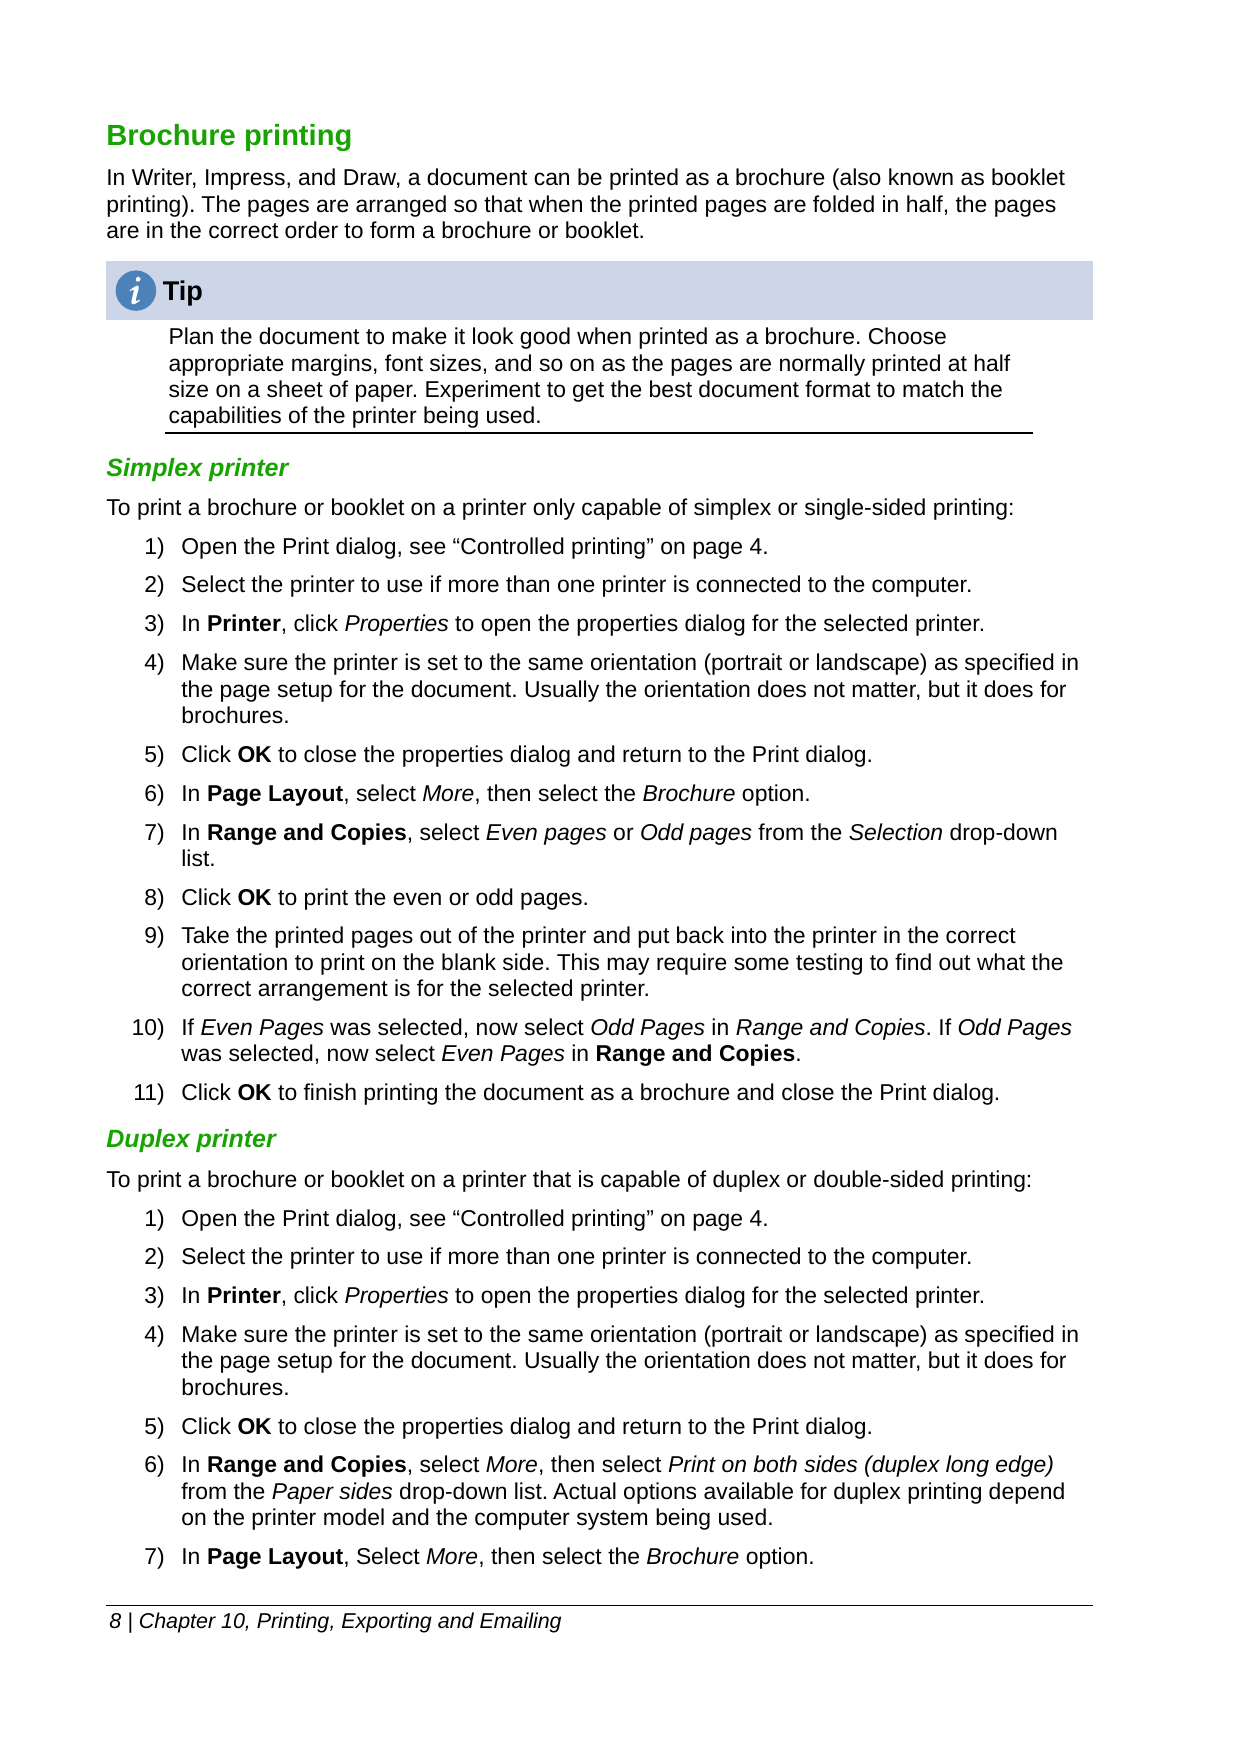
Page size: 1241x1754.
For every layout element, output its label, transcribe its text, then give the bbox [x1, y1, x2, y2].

text Plan the document to make it look good when printed as a brochure. Choose appropriate margins, font sizes, and so on as the pages are normally printed at half size on a sheet of paper. Experiment to get the best document format to match the capabilities of the printer being used. [165, 320, 1033, 432]
subtitle Simplex printer [106, 452, 1093, 481]
list Select the printer to use if more than one printer is connected to the computer. [164, 1243, 1093, 1270]
list Click OK to close the properties dialog and return to the Print dialog. [164, 1413, 1093, 1439]
list In Range and Copies, select Even pages or Odd pages from the Selection drop-down list. [164, 818, 1093, 871]
list In Page Layout, select More, then select the Brochure option. [164, 779, 1093, 806]
list Open the Print dialog, see “Controlled printing” on page 4. [164, 533, 1093, 559]
list If Even Pages was selected, now select Odd Pages in Range and Copies. If Odd Pages was selected, now select Even Pages in Range and Copies. [164, 1014, 1093, 1067]
text To print a brochure or booklet on a printer only capable of simplex or single-sided printing: [106, 494, 1093, 520]
list Make sure the printer is set to the same orientation (portrait or landscape) as specified in the page setup for the document. Usually the orientation does not matter, but it does for brochures. [164, 1321, 1093, 1400]
list Take the printed pages out of the printer and put back into the printer in the correct orientation to print on the blank side. This may require some testing to find out what the correct arrangement is for the selected printer. [164, 922, 1093, 1002]
list In Page Layout, Select More, then select the Brochure option. [164, 1543, 1093, 1569]
list In Printer, click Properties to open the properties dialog for the selected printer. [164, 610, 1093, 637]
list Open the Print dialog, see “Controlled printing” on page 4. [164, 1204, 1093, 1231]
text In Writer, Impress, and Draw, a document can be printed as a brochure (also known as booklet printing). The pages are arranged so that when the printed pages are folded in half, the pages are in the correct order to form a brochure or booklet. [106, 164, 1093, 243]
list In Printer, click Properties to open the properties dialog for the selected printer. [164, 1282, 1093, 1308]
list Click OK to close the properties dialog and return to the Print dialog. [164, 741, 1093, 767]
text To print a brochure or booklet on a printer that is capable of duplex or double-sided printing: [106, 1166, 1093, 1192]
list In Range and Copies, select More, then select Print on both sides (duplex long edge) from the Paper sides drop-down list. Actual options available for duplex printing depend on the printer model and the computer system being used. [164, 1451, 1093, 1531]
list Click OK to finish printing the document as a brochure and close the Print dialog. [164, 1079, 1093, 1106]
subtitle Duplex printer [106, 1124, 1093, 1153]
subtitle Brochure printing [106, 118, 1093, 152]
list Click OK to print the even or odd pages. [164, 884, 1093, 910]
list Make sure the printer is set to the same orientation (portrait or landscape) as specified in the page setup for the document. Usually the orientation does not matter, but it does for brochures. [164, 649, 1093, 728]
list Select the printer to use if more than one printer is connected to the computer. [164, 571, 1093, 598]
subtitle Tip [106, 261, 1093, 320]
